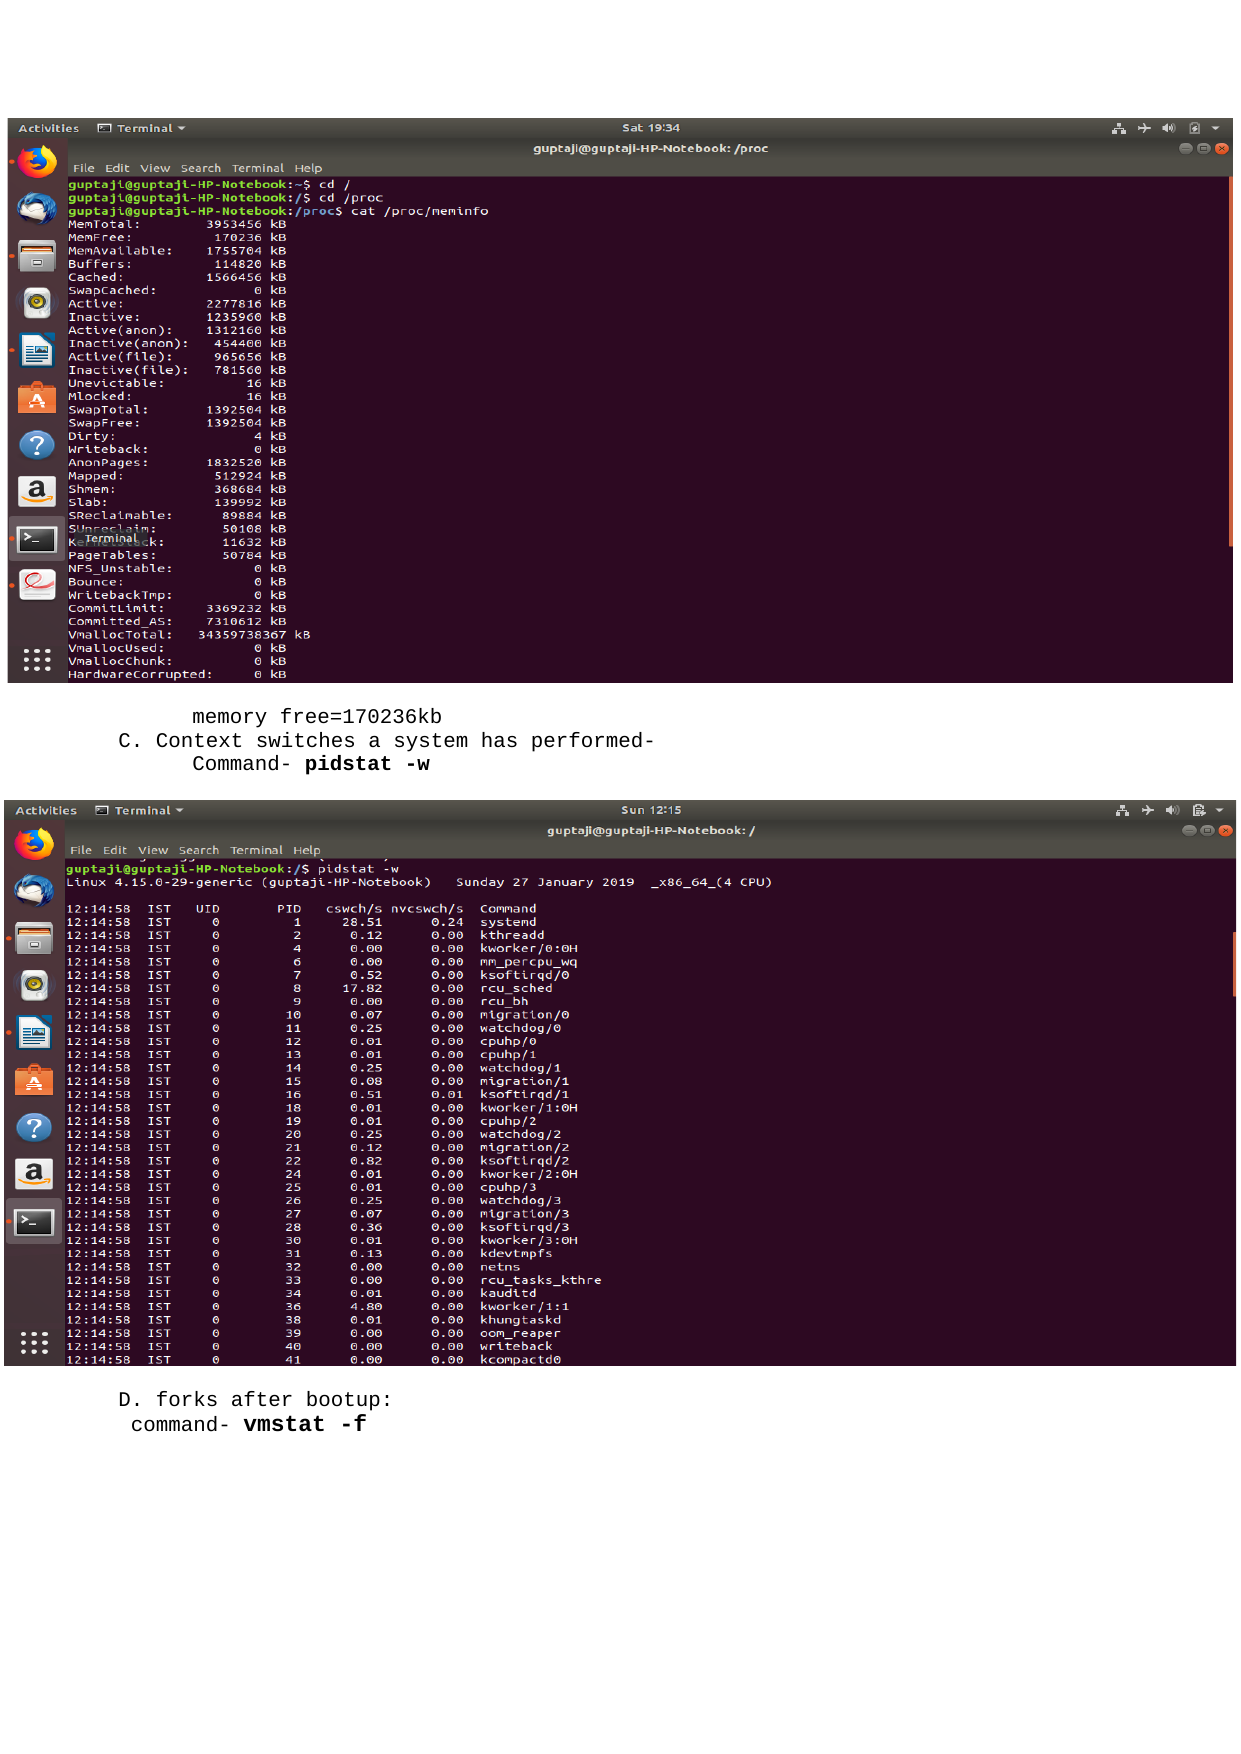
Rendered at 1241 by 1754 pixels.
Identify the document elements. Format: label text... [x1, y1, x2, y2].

picture [7, 118, 1233, 683]
text memory free=170236kb [118, 706, 1122, 730]
text C. Context switches a system has performed- [118, 730, 1122, 753]
text D. forks after bootup: command- vmstat -f [118, 1389, 1122, 1438]
text Command- pidstat -w [118, 753, 1122, 777]
picture [4, 800, 1237, 1366]
